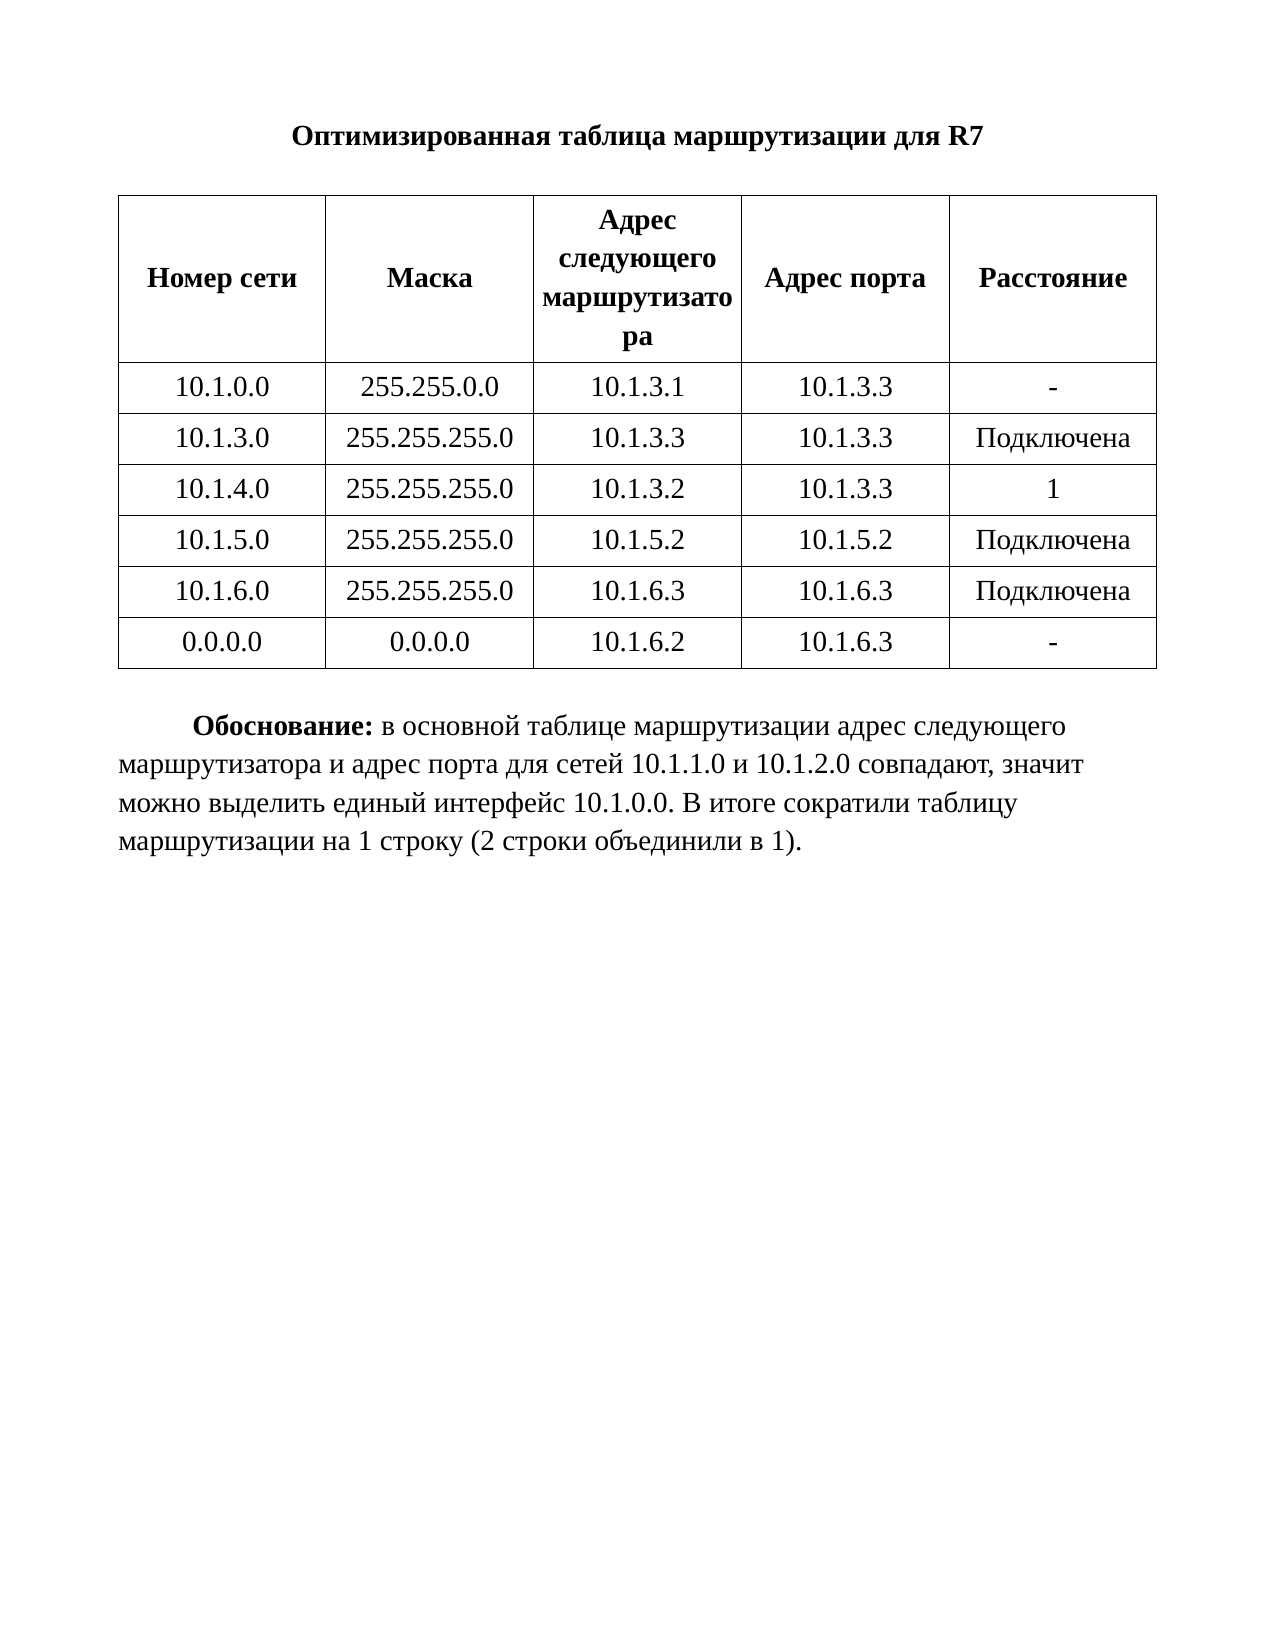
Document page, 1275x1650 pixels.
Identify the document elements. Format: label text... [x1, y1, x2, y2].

table_cell 10.1.3.3 [742, 363, 949, 413]
table_cell 10.1.5.0 [119, 516, 325, 566]
table_cell 10.1.6.3 [534, 567, 741, 617]
table_cell 10.1.3.2 [534, 465, 741, 515]
table_cell Подключена [950, 516, 1156, 566]
table_cell Подключена [950, 567, 1156, 617]
table_header Номер сети [119, 196, 325, 362]
table_cell 10.1.6.3 [742, 567, 949, 617]
table_header Расстояние [950, 196, 1156, 362]
table_cell 255.255.255.0 [326, 414, 533, 464]
table_cell 10.1.6.3 [742, 618, 949, 668]
table_cell 0.0.0.0 [326, 618, 533, 668]
table_cell - [950, 363, 1156, 413]
table_cell 255.255.255.0 [326, 465, 533, 515]
table_cell - [950, 618, 1156, 668]
table_header Адрес следующего маршрутизатора [534, 196, 741, 362]
table_cell 255.255.0.0 [326, 363, 533, 413]
table_cell 10.1.6.0 [119, 567, 325, 617]
table_cell 10.1.3.1 [534, 363, 741, 413]
table_cell 10.1.3.0 [119, 414, 325, 464]
table_cell 10.1.3.3 [742, 414, 949, 464]
table_cell 10.1.5.2 [534, 516, 741, 566]
table_cell Подключена [950, 414, 1156, 464]
table_cell 1 [950, 465, 1156, 515]
table_header Адрес порта [742, 196, 949, 362]
table_cell 10.1.4.0 [119, 465, 325, 515]
text Обоснование: в основной таблице маршрутизации адрес следующего маршрутизатора и адрес порта для сетей 10.1.1.0 и 10.1.2.0 совпадают, значит можно выделить единый интерфейс 10.1.0.0. В итоге сократили таблицу маршрутизации на 1 строку (2 строки объединили в 1). [118, 708, 1157, 857]
table_cell 255.255.255.0 [326, 567, 533, 617]
table_cell 10.1.6.2 [534, 618, 741, 668]
text Оптимизированная таблица маршрутизации для R7 [118, 118, 1157, 152]
table_header Маска [326, 196, 533, 362]
table_cell 255.255.255.0 [326, 516, 533, 566]
table_cell 10.1.3.3 [534, 414, 741, 464]
table_cell 10.1.5.2 [742, 516, 949, 566]
table_cell 10.1.3.3 [742, 465, 949, 515]
table_cell 0.0.0.0 [119, 618, 325, 668]
table_cell 10.1.0.0 [119, 363, 325, 413]
